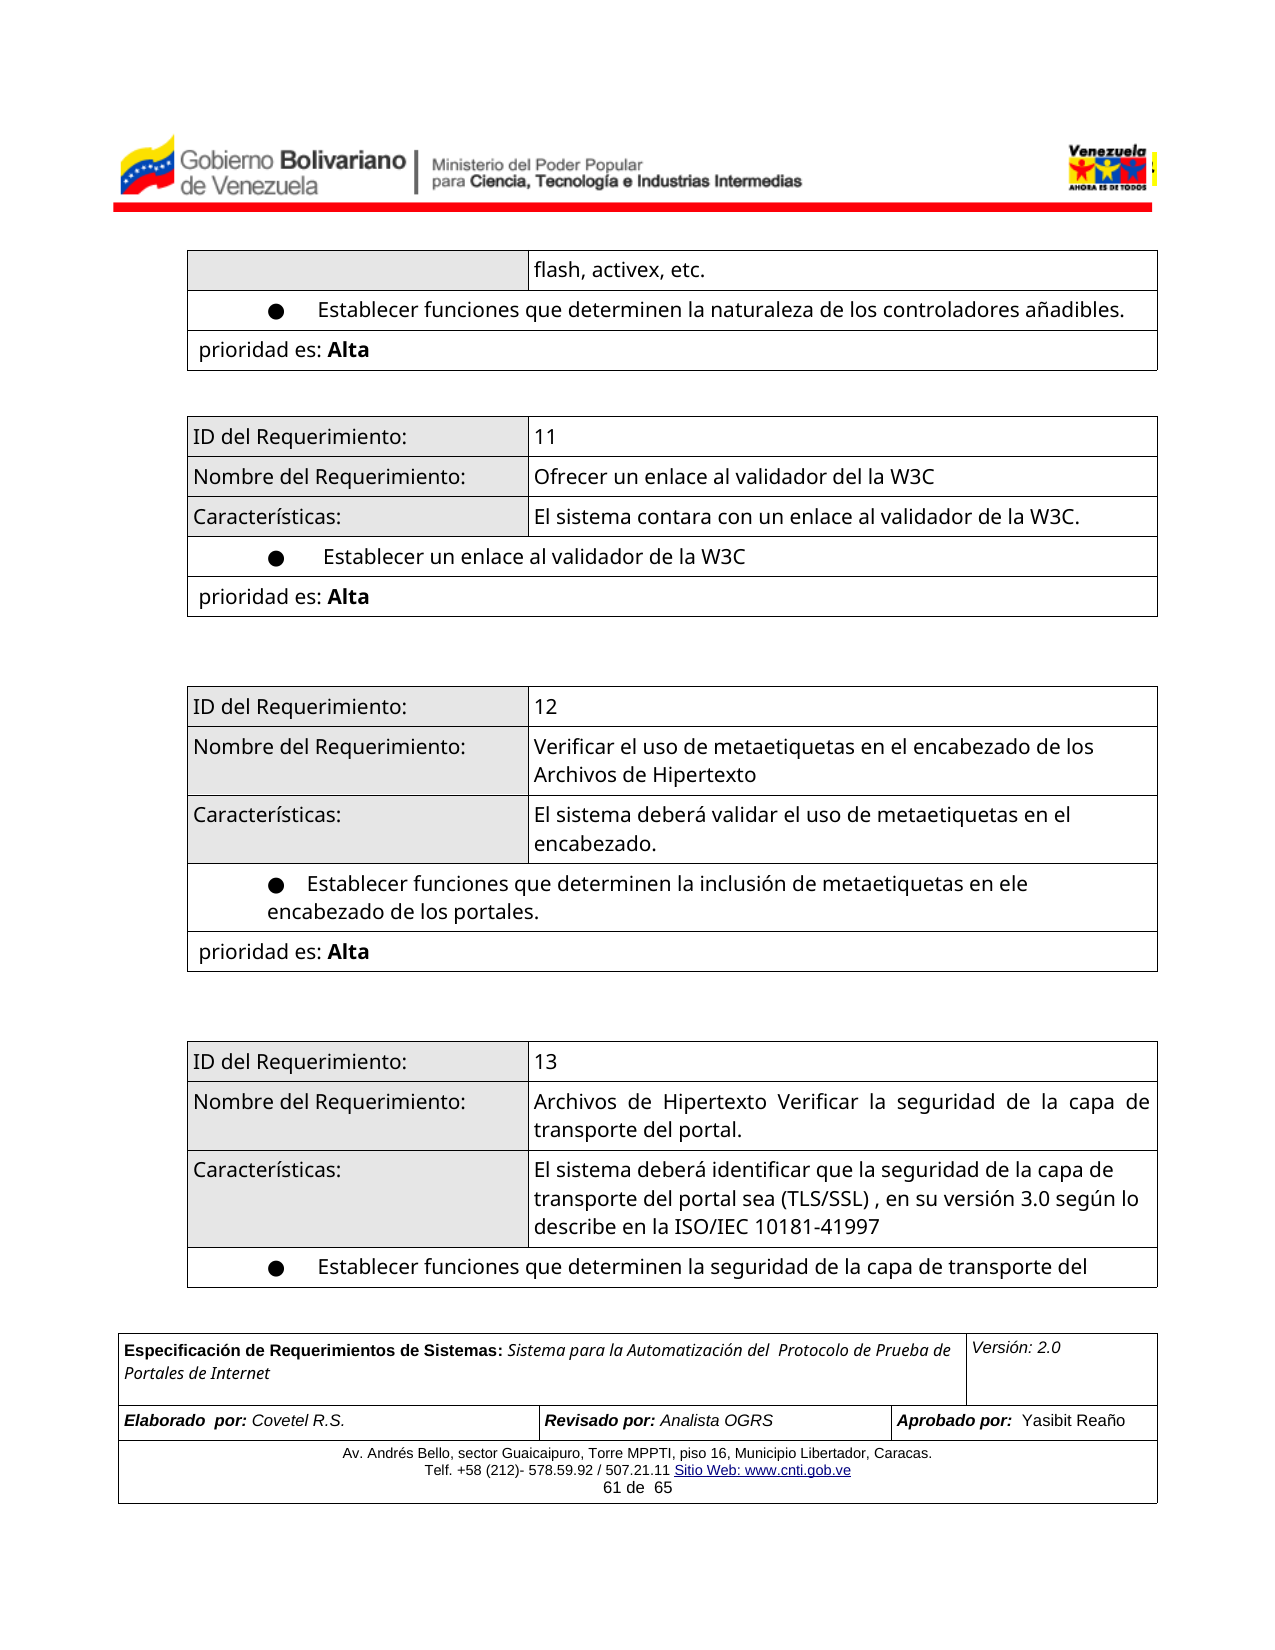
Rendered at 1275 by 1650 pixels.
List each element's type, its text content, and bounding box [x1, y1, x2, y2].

table_cell flash, activex, etc. [529, 251, 1157, 290]
table_cell Ofrecer un enlace al validador del la W3C [529, 457, 1157, 496]
table_cell Archivos de Hipertexto Verificar la seguridad de la capa de transporte del portal. [529, 1082, 1157, 1150]
table_header ID del Requerimiento: [188, 1042, 528, 1081]
table_cell Características: [188, 1151, 528, 1247]
table_header 13 [529, 1042, 1157, 1081]
table_header ID del Requerimiento: [188, 687, 528, 726]
table_cell Características: [188, 497, 528, 536]
table_cell ● Establecer un enlace al validador de la W3C [188, 537, 1157, 576]
table_cell El sistema deberá identificar que la seguridad de la capa de transporte del portal sea (TLS/SSL) , en su versión 3.0 según lo describe en la ISO/IEC 10181-41997 [529, 1151, 1157, 1247]
table_cell prioridad es: Alta [188, 577, 1157, 616]
table_cell Verificar el uso de metaetiquetas en el encabezado de los Archivos de Hipertexto [529, 727, 1157, 794]
table_cell ● Establecer funciones que determinen la seguridad de la capa de transporte del [188, 1248, 1157, 1287]
table_header 12 [529, 687, 1157, 726]
table_cell Nombre del Requerimiento: [188, 457, 528, 496]
table_cell Nombre del Requerimiento: [188, 1082, 528, 1150]
table_cell prioridad es: Alta [188, 932, 1157, 971]
table_cell ● Establecer funciones que determinen la inclusión de metaetiquetas en ele encabezado de los portales. [188, 864, 1157, 931]
table_header 11 [529, 417, 1157, 456]
table_cell El sistema deberá validar el uso de metaetiquetas en el encabezado. [529, 796, 1157, 863]
table_cell El sistema contara con un enlace al validador de la W3C. [529, 497, 1157, 536]
table_cell ● Establecer funciones que determinen la naturaleza de los controladores añadibles. [188, 291, 1157, 330]
table_cell Nombre del Requerimiento: [188, 727, 528, 794]
table_cell Características: [188, 796, 528, 863]
picture [113, 126, 1153, 212]
table_header ID del Requerimiento: [188, 417, 528, 456]
table_cell prioridad es: Alta [188, 331, 1157, 370]
table_cell [188, 251, 528, 290]
